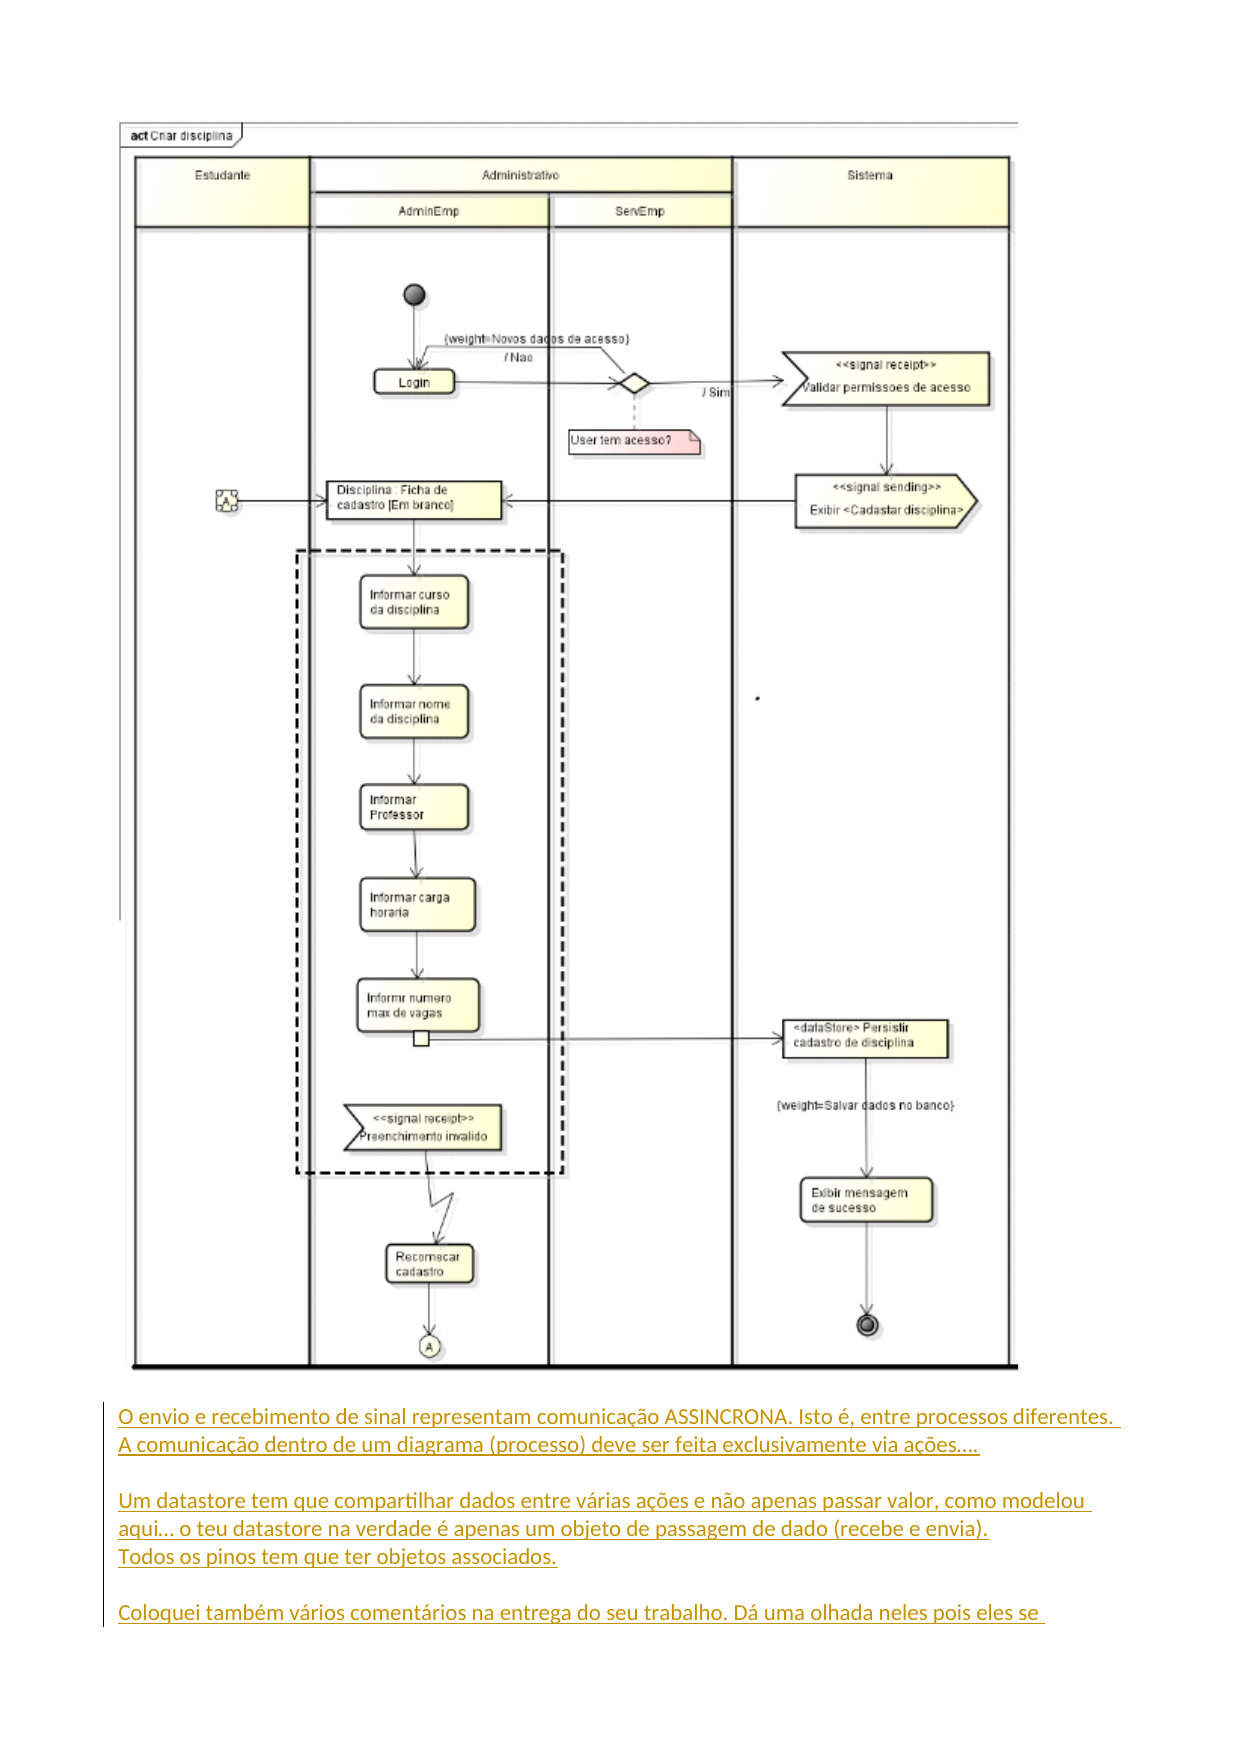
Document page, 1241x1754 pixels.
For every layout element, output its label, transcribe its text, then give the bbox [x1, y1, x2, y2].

text Coloquei também vários comentários na entrega do seu trabalho. Dá uma olhada neles pois eles se [118, 1598, 1122, 1627]
text Todos os pinos tem que ter objetos associados. [118, 1542, 1122, 1571]
text Um datastore tem que compartilhar dados entre várias ações e não apenas passar valor, como modelou aqui… o teu datastore na verdade é apenas um objeto de passagem de dado (recebe e envia). [118, 1486, 1122, 1542]
text O envio e recebimento de sinal representam comunicação ASSINCRONA. Isto é, entre processos diferentes. A comunicação dentro de um diagrama (processo) deve ser feita exclusivamente via ações…. [118, 1402, 1122, 1458]
